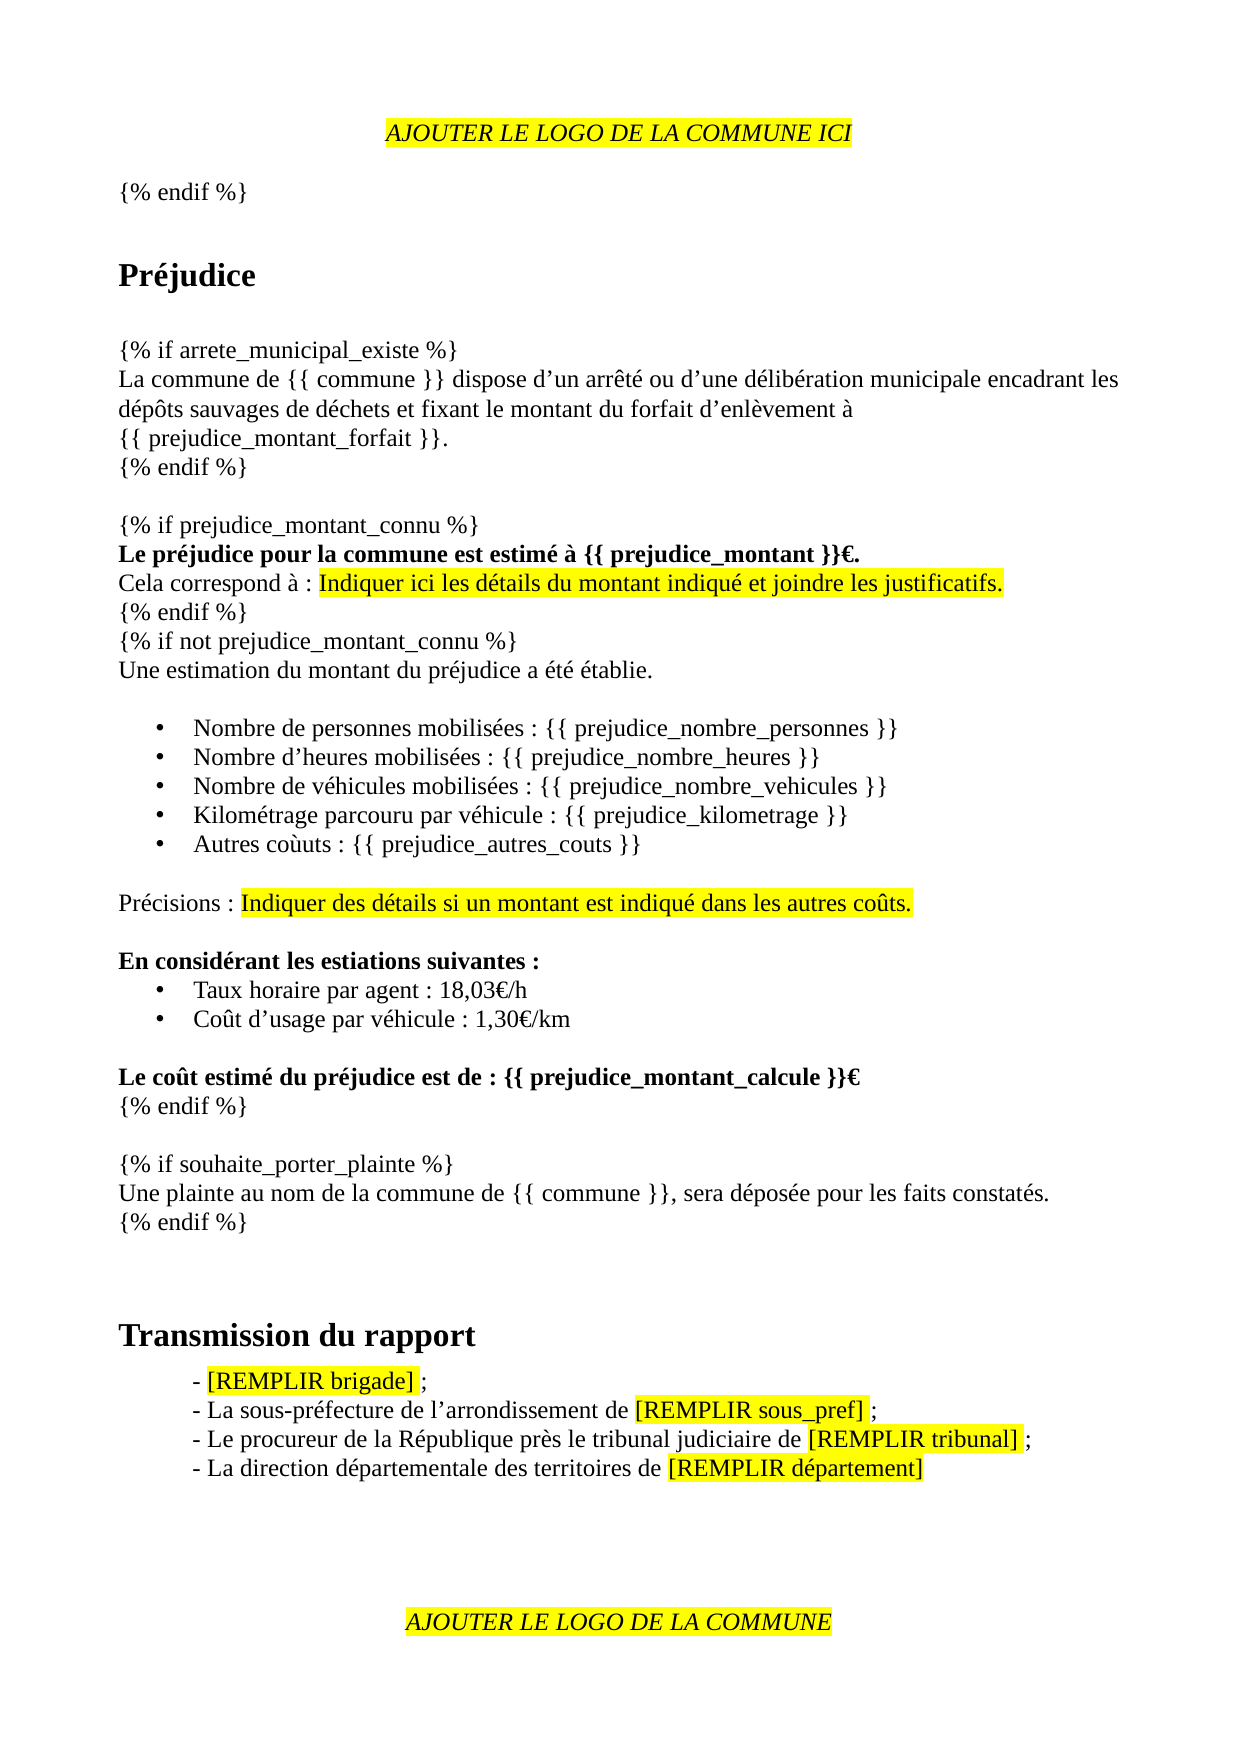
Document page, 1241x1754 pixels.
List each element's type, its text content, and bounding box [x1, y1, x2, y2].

text - Le procureur de la République près le tribunal judiciaire de [REMPLIR tribunal] ; [192, 1424, 1122, 1453]
text Une plainte au nom de la commune de {{ commune }}, sera déposée pour les faits constatés. [118, 1178, 1122, 1207]
text En considérant les estiations suivantes : [118, 946, 1122, 975]
list Taux horaire par agent : 18,03€/h [156, 975, 1122, 1004]
list Kilométrage parcouru par véhicule : {{ prejudice_kilometrage }} [156, 800, 1122, 829]
list Nombre de véhicules mobilisées : {{ prejudice_nombre_vehicules }} [156, 771, 1122, 800]
subtitle Préjudice [118, 255, 1122, 294]
text Cela correspond à : Indiquer ici les détails du montant indiqué et joindre les justificatifs. [118, 568, 1122, 597]
text {% if souhaite_porter_plainte %} [118, 1149, 1122, 1178]
list Coût d’usage par véhicule : 1,30€/km [156, 1004, 1122, 1033]
text La commune de {{ commune }} dispose d’un arrêté ou d’une délibération municipale encadrant les dépôts sauvages de déchets et fixant le montant du forfait d’enlèvement à {{ prejudice_montant_forfait }}. [118, 364, 1122, 452]
text {% if prejudice_montant_connu %} [118, 510, 1122, 539]
text {% endif %} [118, 1091, 1122, 1120]
text - La direction départementale des territoires de [REMPLIR département] [192, 1453, 1122, 1482]
list Autres coùuts : {{ prejudice_autres_couts }} [156, 829, 1122, 858]
text - [REMPLIR brigade] ; [192, 1366, 1122, 1395]
text {% if arrete_municipal_existe %} [118, 335, 1122, 364]
text Une estimation du montant du préjudice a été établie. [118, 655, 1122, 684]
text Précisions : Indiquer des détails si un montant est indiqué dans les autres coûts. [118, 887, 1122, 917]
text {% endif %} [118, 1207, 1122, 1236]
text {% endif %} [118, 452, 1122, 481]
text {% endif %} [118, 597, 1122, 626]
text - La sous-préfecture de l’arrondissement de [REMPLIR sous_pref] ; [192, 1395, 1122, 1424]
text {% if not prejudice_montant_connu %} [118, 626, 1122, 655]
text Le préjudice pour la commune est estimé à {{ prejudice_montant }}€. [118, 539, 1122, 568]
text Le coût estimé du préjudice est de : {{ prejudice_montant_calcule }}€ [118, 1062, 1122, 1091]
list Nombre d’heures mobilisées : {{ prejudice_nombre_heures }} [156, 742, 1122, 771]
subtitle Transmission du rapport [118, 1315, 1122, 1354]
list Nombre de personnes mobilisées : {{ prejudice_nombre_personnes }} [156, 713, 1122, 742]
text {% endif %} [118, 176, 1122, 205]
